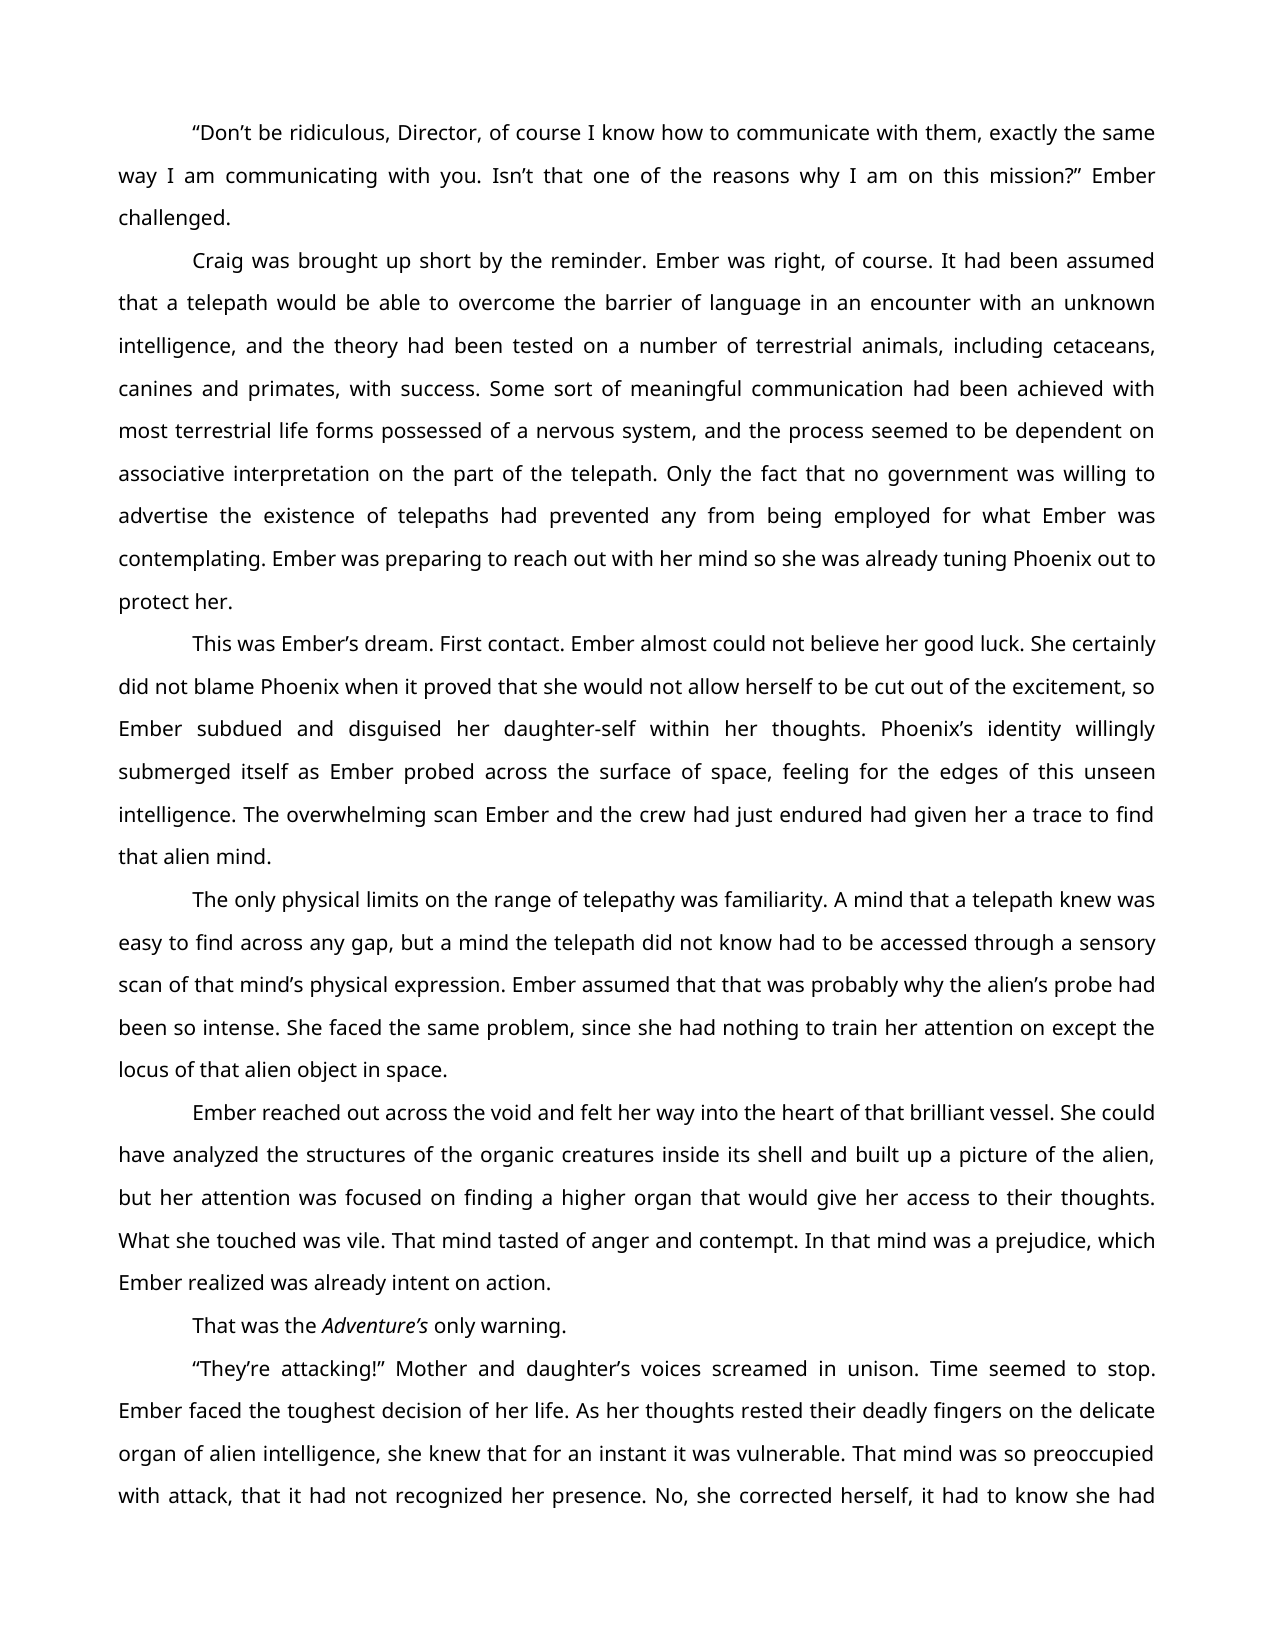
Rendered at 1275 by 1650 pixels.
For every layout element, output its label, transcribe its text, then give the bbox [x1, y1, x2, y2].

text “They’re attacking!” Mother and daughter’s voices screamed in unison. Time seemed to stop. Ember faced the toughest decision of her life. As her thoughts rested their deadly fingers on the delicate organ of alien intelligence, she knew that for an instant it was vulnerable. That mind was so preoccupied with attack, that it had not recognized her presence. No, she corrected herself, it had to know she had [118, 1354, 1157, 1510]
text “Don’t be ridiculous, Director, of course I know how to communicate with them, exactly the same way I am communicating with you. Isn’t that one of the reasons why I am on this mission?” Ember challenged. [118, 118, 1157, 232]
text That was the Adventure’s only warning. [118, 1311, 1157, 1339]
text This was Ember’s dream. First contact. Ember almost could not believe her good luck. She certainly did not blame Phoenix when it proved that she would not allow herself to be cut out of the excitement, so Ember subdued and disguised her daughter-self within her thoughts. Phoenix’s identity willingly submerged itself as Ember probed across the surface of space, feeling for the edges of this unseen intelligence. The overwhelming scan Ember and the crew had just endured had given her a trace to find that alien mind. [118, 629, 1157, 871]
text Ember reached out across the void and felt her way into the heart of that brilliant vessel. She could have analyzed the structures of the organic creatures inside its shell and built up a picture of the alien, but her attention was focused on finding a higher organ that would give her access to their thoughts. What she touched was vile. That mind tasted of anger and contempt. In that mind was a prejudice, which Ember realized was already intent on action. [118, 1098, 1157, 1297]
text The only physical limits on the range of telepathy was familiarity. A mind that a telepath knew was easy to find across any gap, but a mind the telepath did not know had to be accessed through a sensory scan of that mind’s physical expression. Ember assumed that that was probably why the alien’s probe had been so intense. She faced the same problem, since she had nothing to train her attention on except the locus of that alien object in space. [118, 885, 1157, 1084]
text Craig was brought up short by the reminder. Ember was right, of course. It had been assumed that a telepath would be able to overcome the barrier of language in an encounter with an unknown intelligence, and the theory had been tested on a number of terrestrial animals, including cetaceans, canines and primates, with success. Some sort of meaningful communication had been achieved with most terrestrial life forms possessed of a nervous system, and the process seemed to be dependent on associative interpretation on the part of the telepath. Only the fact that no government was willing to advertise the existence of telepaths had prevented any from being employed for what Ember was contemplating. Ember was preparing to reach out with her mind so she was already tuning Phoenix out to protect her. [118, 246, 1157, 615]
